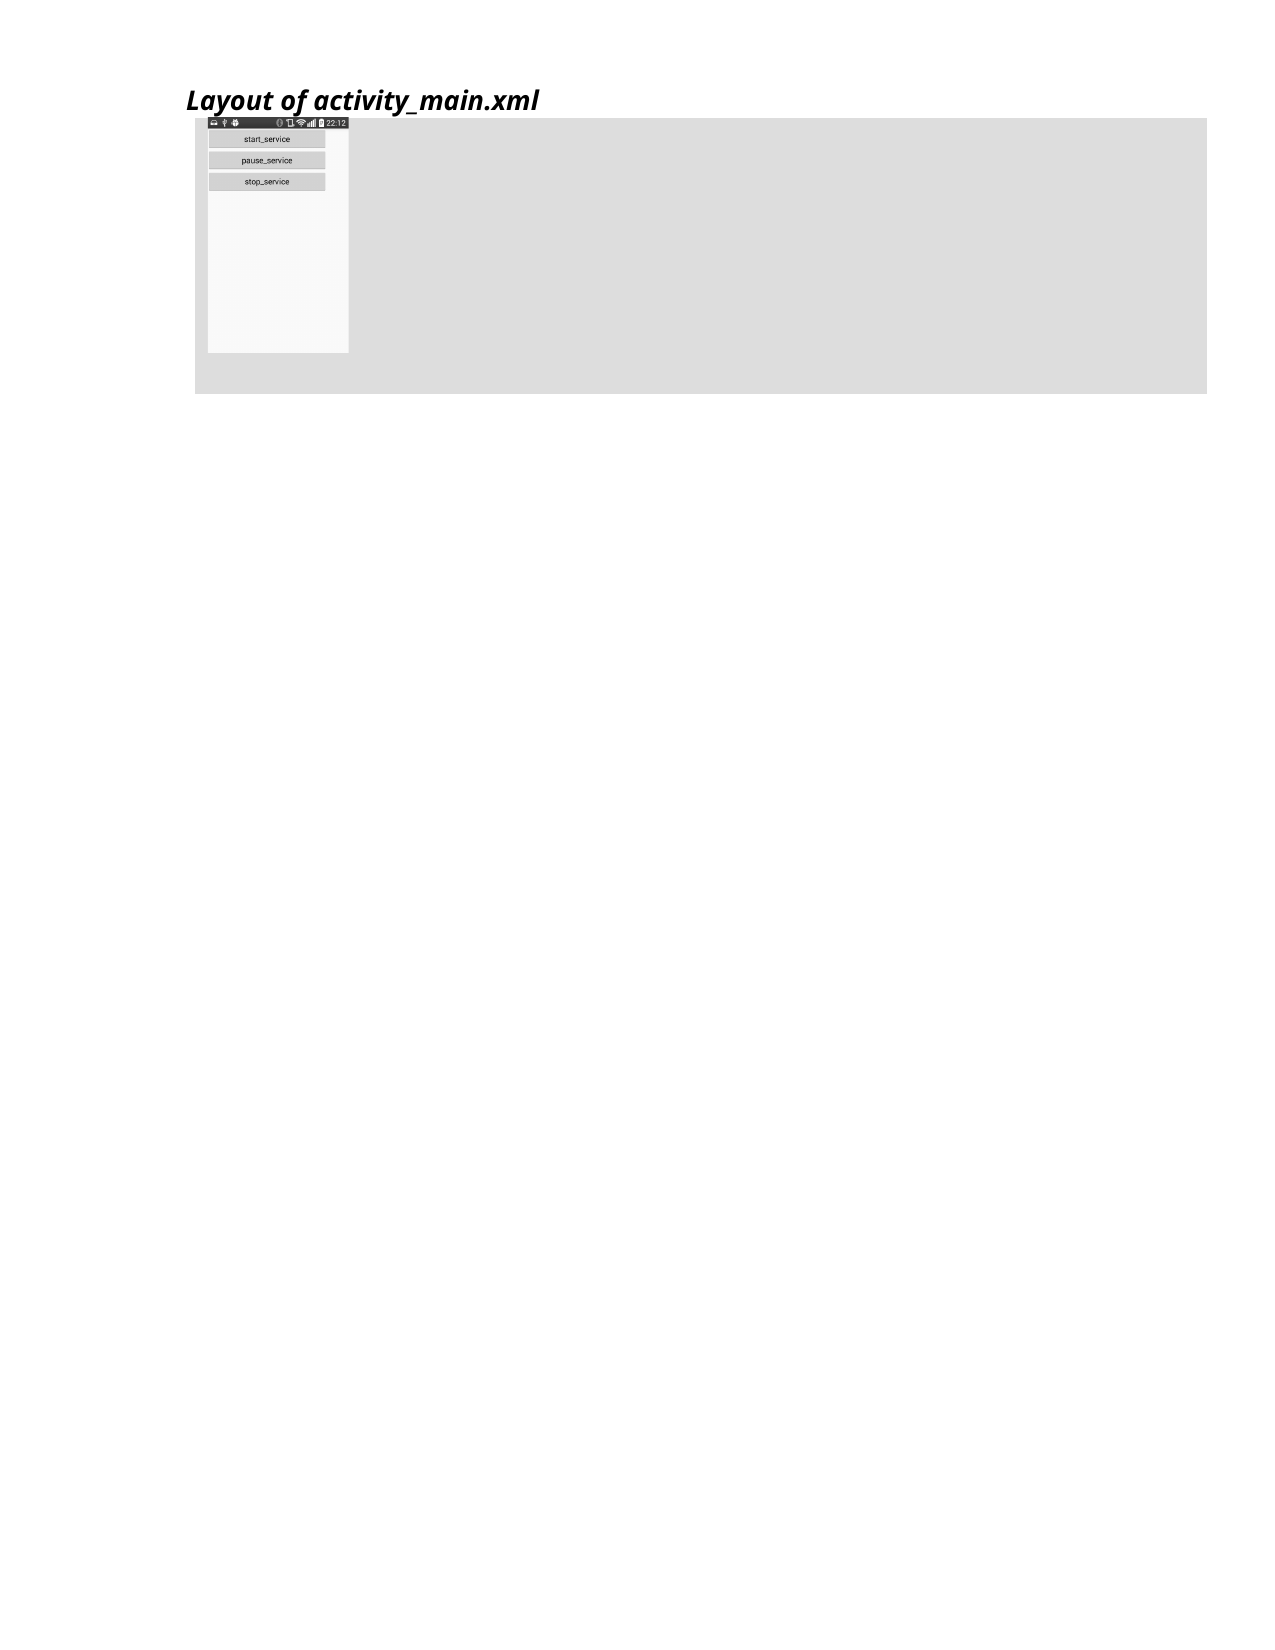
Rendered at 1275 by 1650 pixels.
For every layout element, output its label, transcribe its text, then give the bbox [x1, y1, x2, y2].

picture [207, 117, 349, 353]
title Layout of activity_main.xml [186, 81, 1207, 118]
